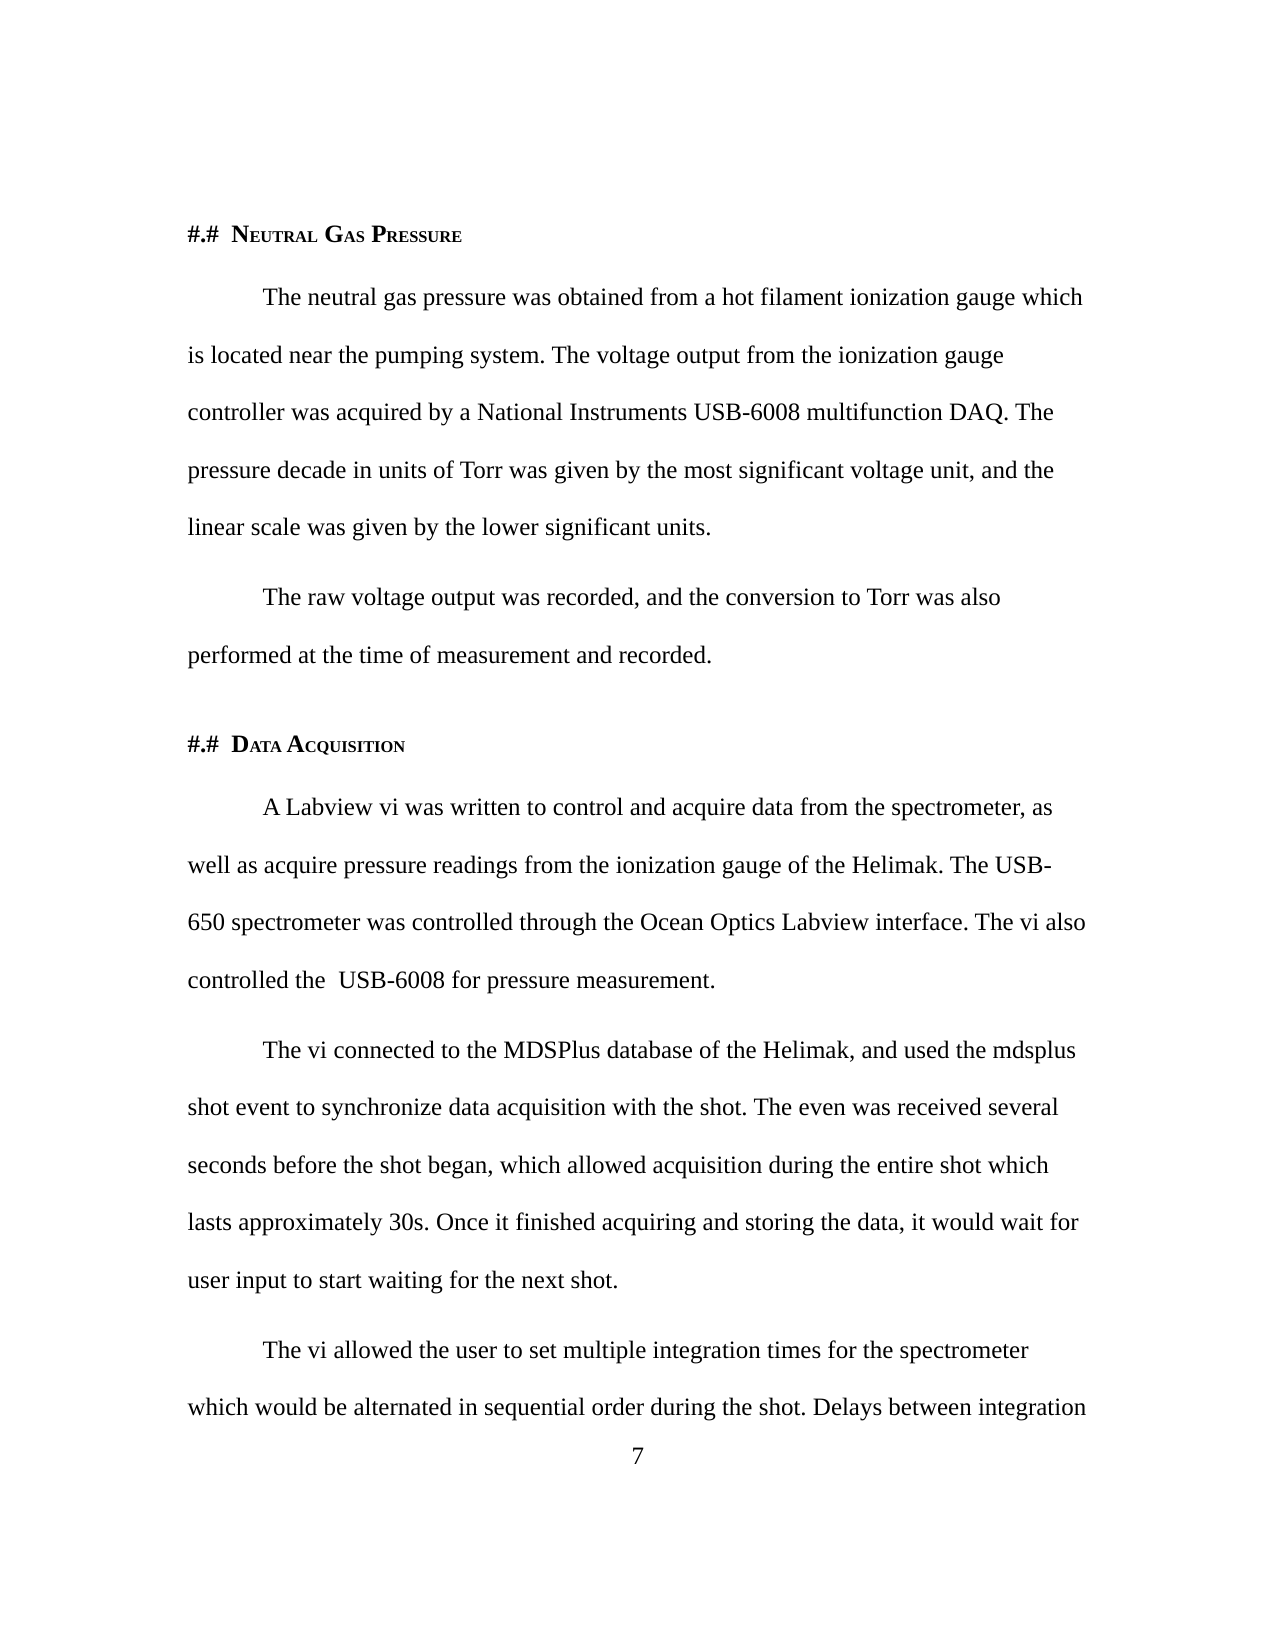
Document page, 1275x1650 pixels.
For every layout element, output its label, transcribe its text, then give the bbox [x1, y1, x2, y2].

text The vi allowed the user to set multiple integration times for the spectrometer which would be alternated in sequential order during the shot. Delays between integration [187, 1335, 1087, 1421]
text A Labview vi was written to control and acquire data from the spectrometer, as well as acquire pressure readings from the ionization gauge of the Helimak. The USB-650 spectrometer was controlled through the Ocean Optics Labview interface. The vi also controlled the USB-6008 for pressure measurement. [187, 792, 1087, 994]
text The neutral gas pressure was obtained from a hot filament ionization gauge which is located near the pumping system. The voltage output from the ionization gauge controller was acquired by a National Instruments USB-6008 multifunction DAQ. The pressure decade in units of Torr was given by the most significant voltage unit, and the linear scale was given by the lower significant units. [187, 282, 1087, 541]
text The vi connected to the MDSPlus database of the Helimak, and used the mdsplus shot event to synchronize data acquisition with the shot. The even was received several seconds before the shot began, which allowed acquisition during the entire shot which lasts approximately 30s. Once it finished acquiring and storing the data, it would wait for user input to start waiting for the next shot. [187, 1035, 1087, 1294]
subtitle #.# Data Acquisition [187, 729, 1087, 757]
subtitle #.# Neutral Gas Pressure [187, 219, 1087, 247]
text The raw voltage output was recorded, and the conversion to Torr was also performed at the time of measurement and recorded. [187, 582, 1087, 669]
